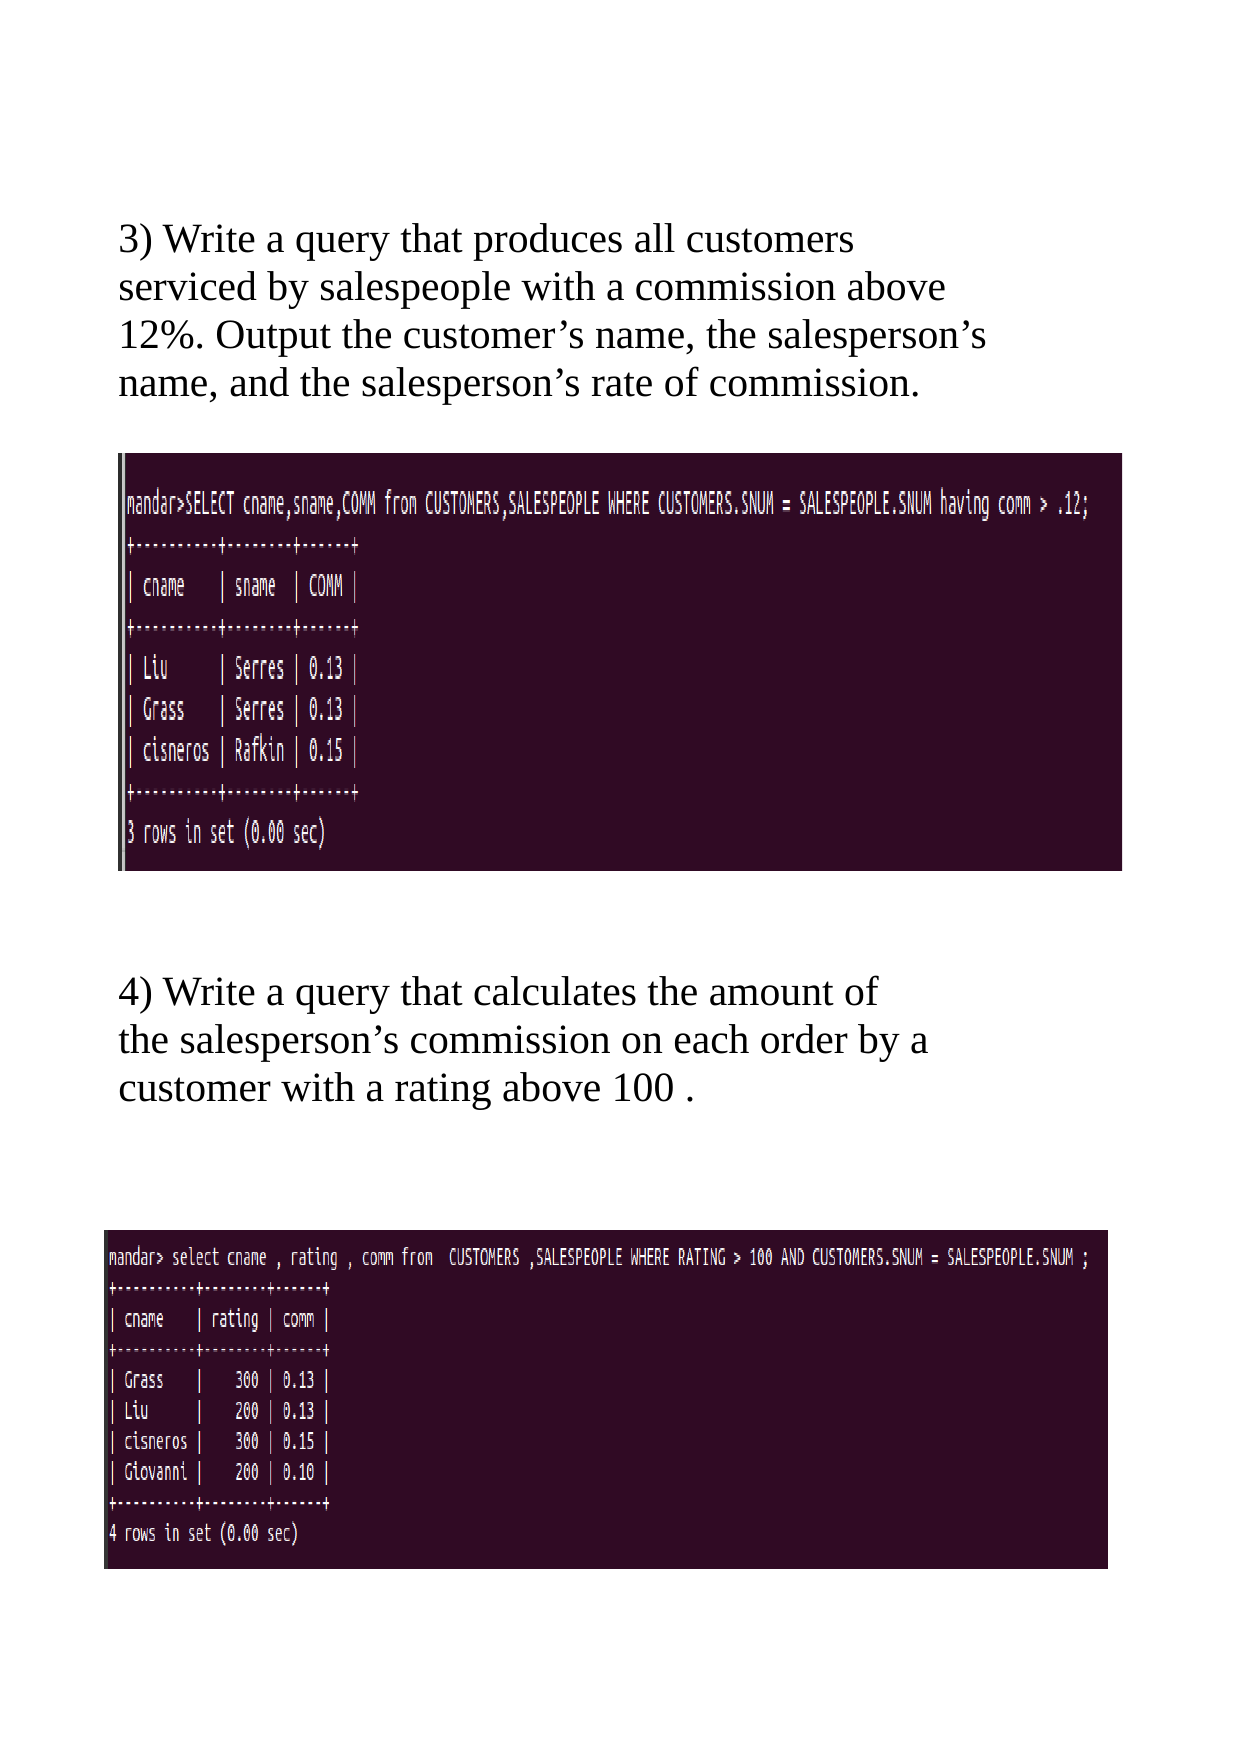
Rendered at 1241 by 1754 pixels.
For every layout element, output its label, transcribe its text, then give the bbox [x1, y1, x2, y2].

text 12%. Output the customer’s name, the salesperson’s [118, 310, 1122, 358]
picture [104, 1230, 1108, 1569]
text 3) Write a query that produces all customers [118, 214, 1122, 262]
picture [118, 453, 1123, 871]
text serviced by salespeople with a commission above [118, 262, 1122, 310]
text customer with a rating above 100 . [118, 1062, 1122, 1110]
text name, and the salesperson’s rate of commission. [118, 358, 1122, 406]
text 4) Write a query that calculates the amount of [118, 967, 1122, 1014]
text the salesperson’s commission on each order by a [118, 1014, 1122, 1062]
